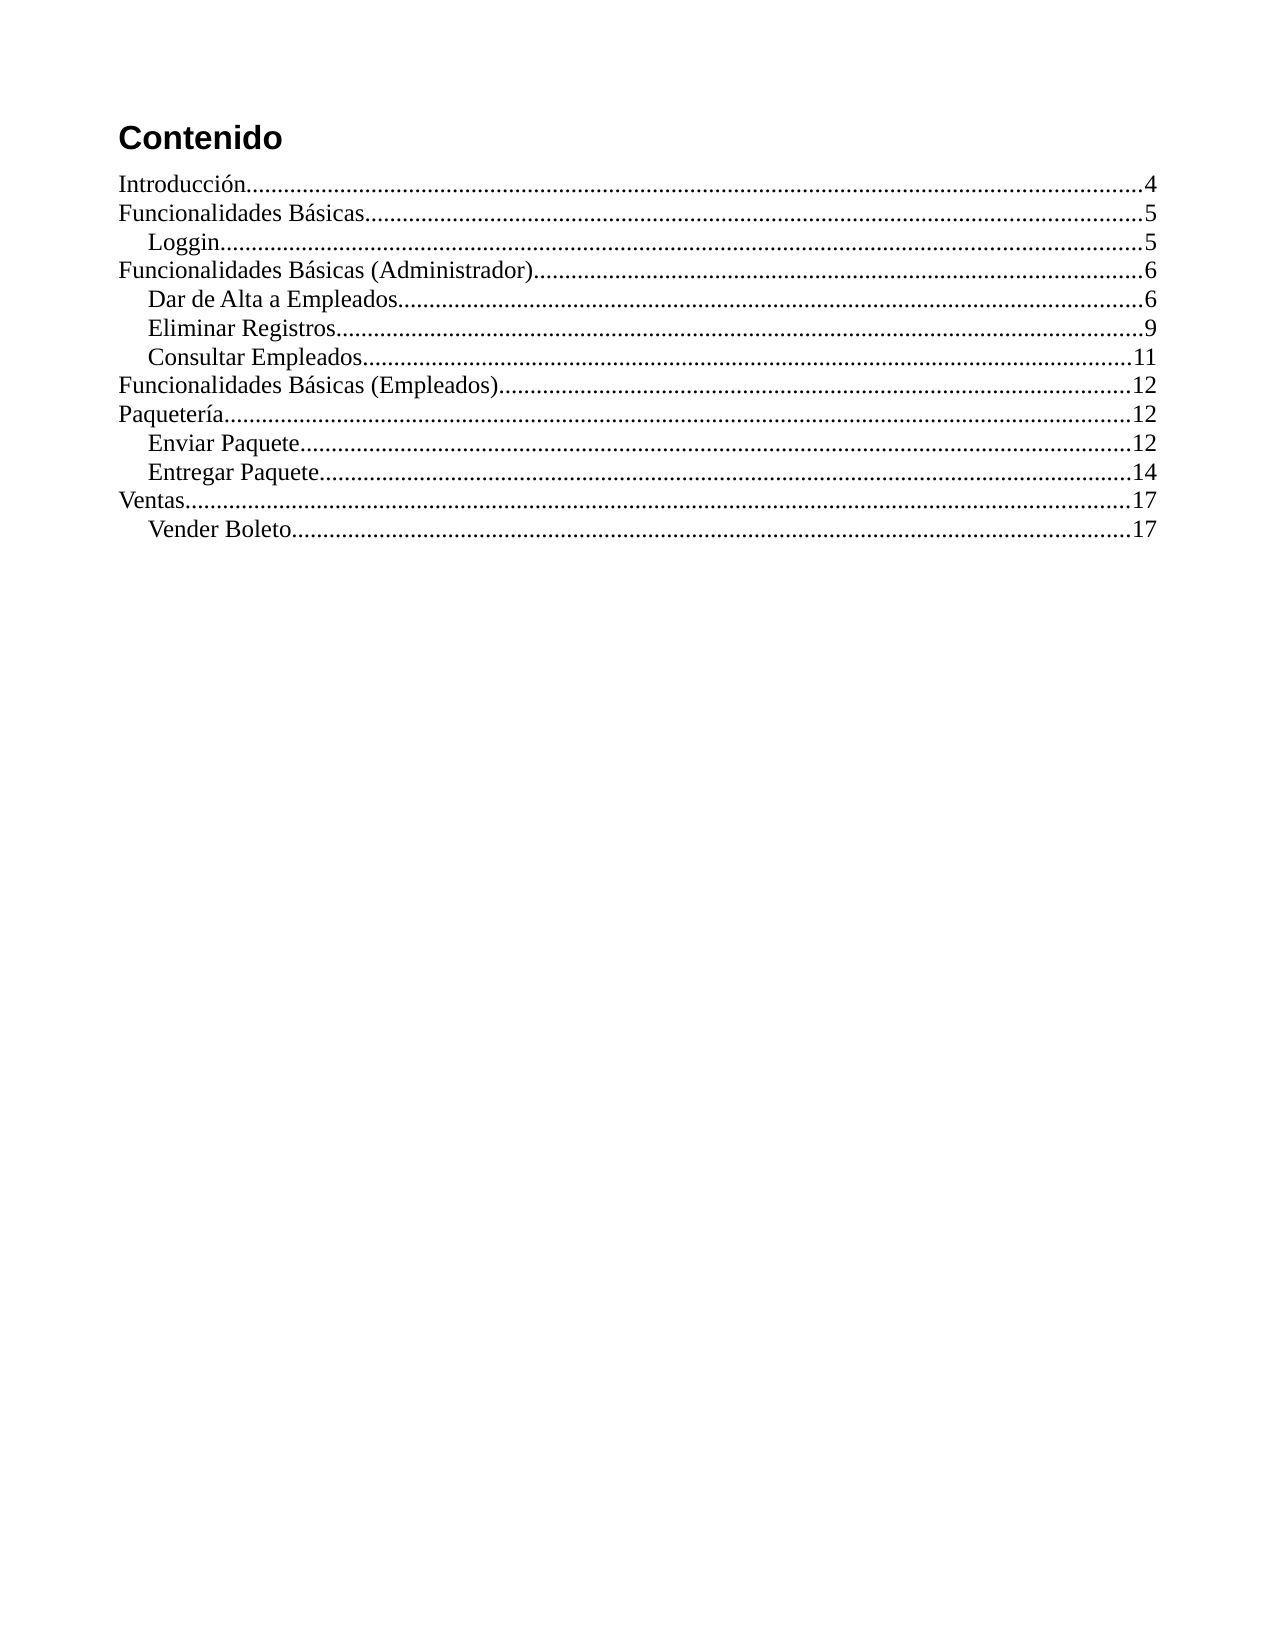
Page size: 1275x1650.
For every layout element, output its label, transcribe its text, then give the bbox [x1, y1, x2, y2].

text Introducción 4 [118, 169, 1157, 198]
text Paquetería 12 [118, 399, 1157, 428]
text Ventas 17 [118, 485, 1157, 514]
text Funcionalidades Básicas 5 [118, 198, 1157, 227]
subtitle Contenido [118, 118, 1157, 157]
text Consultar Empleados 11 [148, 342, 1157, 370]
text Dar de Alta a Empleados 6 [148, 284, 1157, 313]
text Enviar Paquete 12 [148, 428, 1157, 457]
text Entregar Paquete 14 [148, 457, 1157, 485]
text Loggin 5 [148, 227, 1157, 255]
text Eliminar Registros 9 [148, 313, 1157, 342]
text Funcionalidades Básicas (Empleados) 12 [118, 370, 1157, 399]
text Vender Boleto 17 [148, 514, 1157, 543]
text Funcionalidades Básicas (Administrador) 6 [118, 255, 1157, 284]
